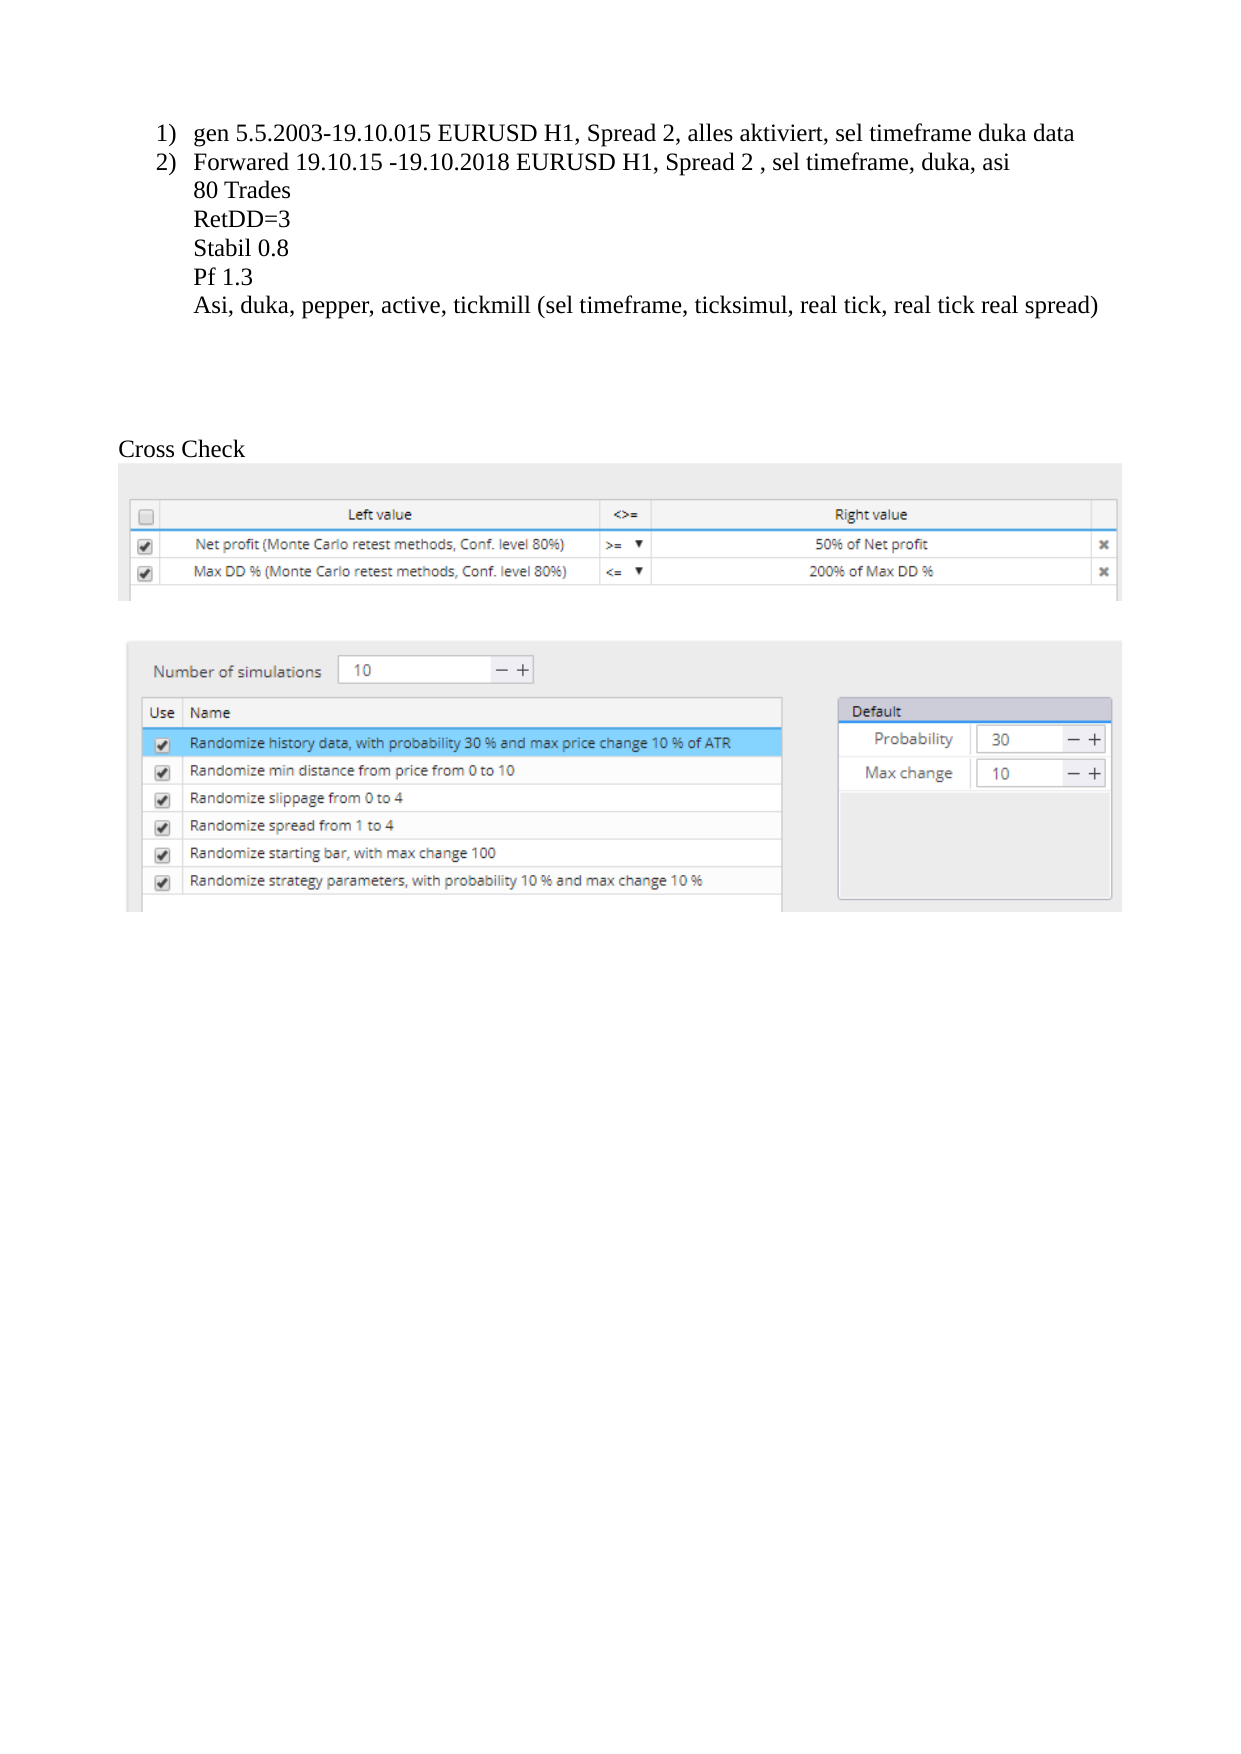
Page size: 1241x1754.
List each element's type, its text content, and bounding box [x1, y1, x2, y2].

list gen 5.5.2003-19.10.015 EURUSD H1, Spread 2, alles aktiviert, sel timeframe duka data [156, 118, 1122, 147]
list Pf 1.3 [156, 262, 1122, 291]
list Stabil 0.8 [156, 233, 1122, 262]
picture [118, 629, 1123, 912]
list Asi, duka, pepper, active, tickmill (sel timeframe, ticksimul, real tick, real tick real spread) [156, 291, 1122, 319]
list RetDD=3 [156, 204, 1122, 233]
list Forwared 19.10.15 -19.10.2018 EURUSD H1, Spread 2 , sel timeframe, duka, asi [156, 147, 1122, 176]
picture [118, 463, 1123, 601]
text Cross Check [118, 434, 1122, 463]
list 80 Trades [156, 176, 1122, 204]
